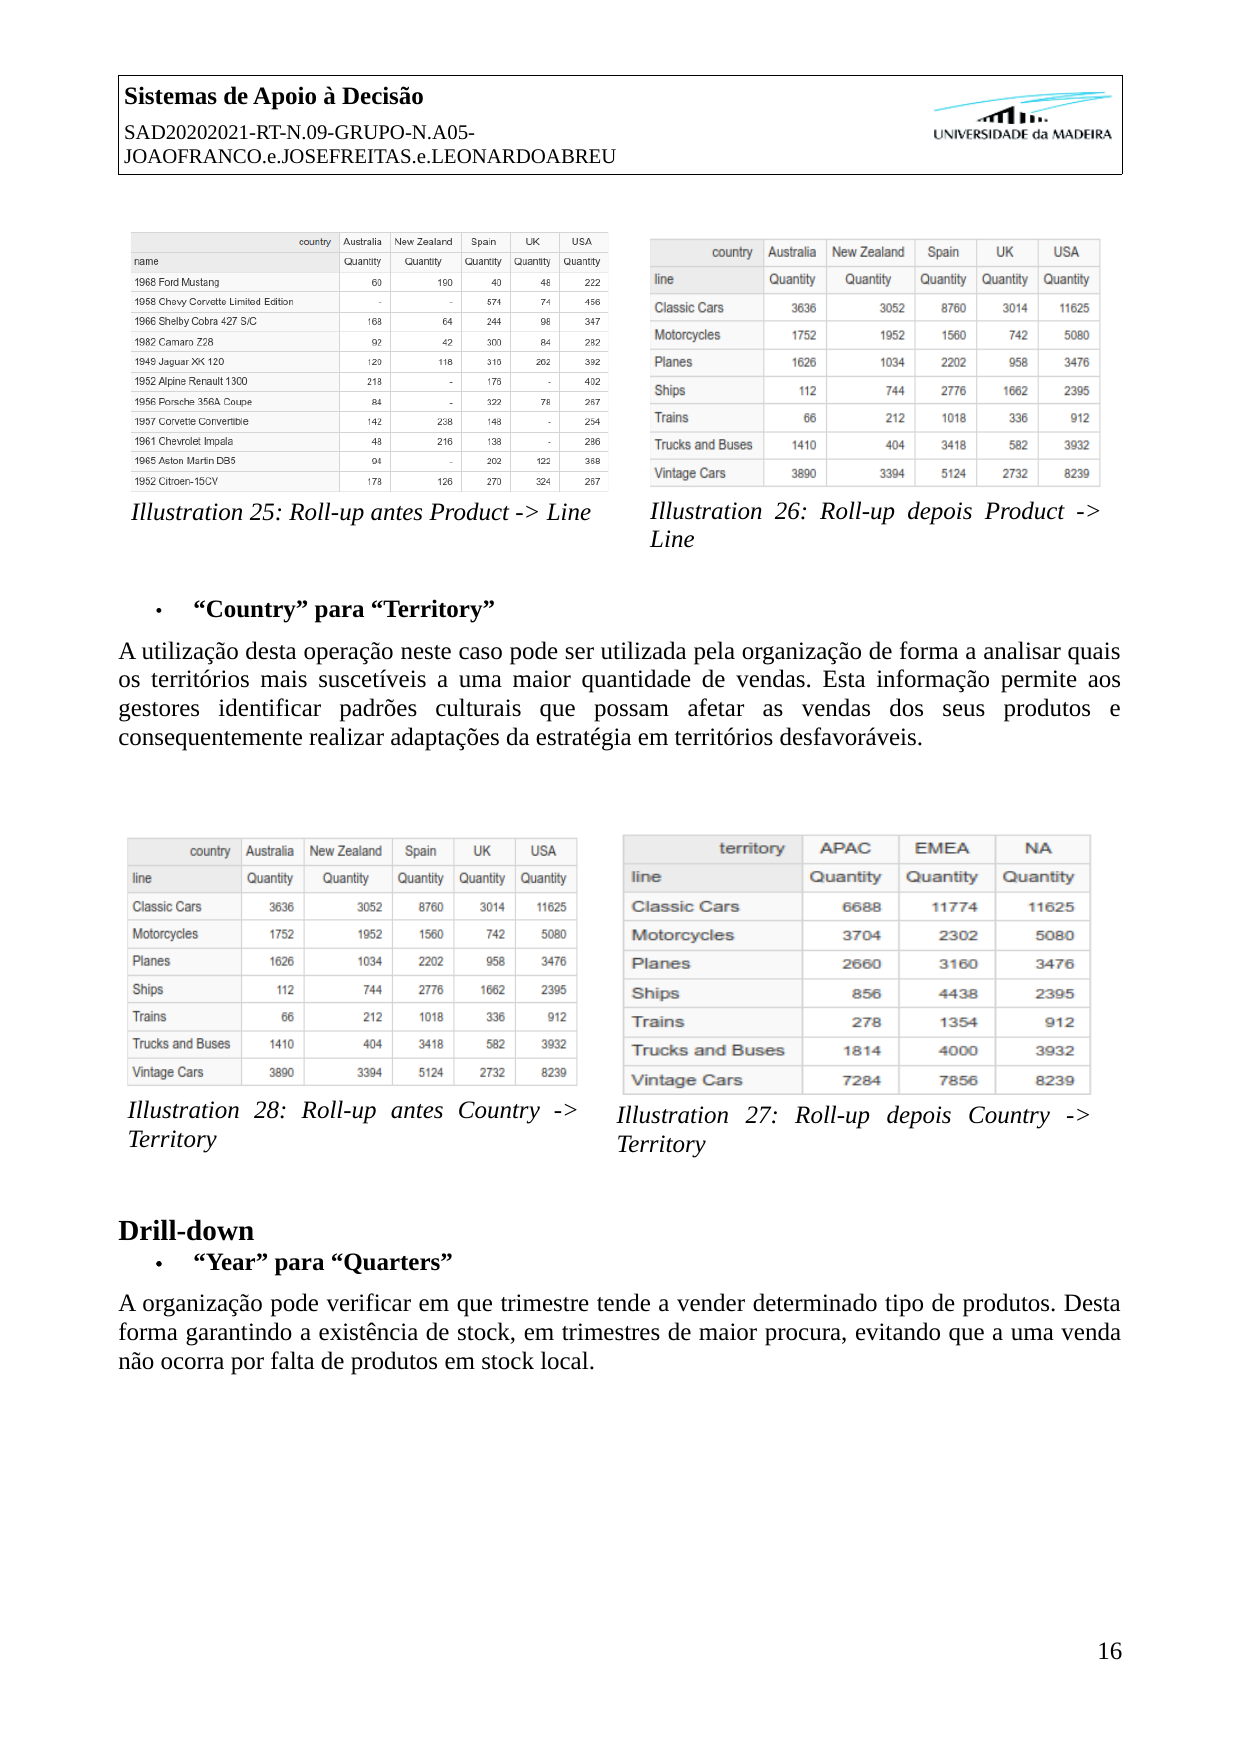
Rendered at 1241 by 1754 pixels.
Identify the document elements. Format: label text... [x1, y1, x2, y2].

list Illustration 28: Roll-up antes Country -> Territory [127, 1090, 582, 1152]
picture [130, 229, 609, 492]
text A organização pode verificar em que trimestre tende a vender determinado tipo de produtos. Desta forma garantindo a existência de stock, em trimestres de maior procura, evitando que a uma venda não ocorra por falta de produtos em stock local. [118, 1288, 1122, 1374]
text A utilização desta operação neste caso pode ser utilizada pela organização de forma a analisar quais os territórios mais suscetíveis a uma maior quantidade de vendas. Esta informação permite aos gestores identificar padrões culturais que possam afetar as vendas dos seus produtos e consequentemente realizar adaptações da estratégia em territórios desfavoráveis. [118, 636, 1122, 751]
subtitle Drill-down [118, 1213, 1122, 1247]
picture [650, 235, 1105, 491]
list Illustration 26: Roll-up depois Product -> Line [650, 491, 1104, 553]
list “Year” para “Quarters” [156, 1247, 1122, 1276]
list “Country” para “Territory” [156, 594, 1122, 623]
picture [127, 835, 582, 1090]
list Illustration 27: Roll-up depois Country -> Territory [616, 1095, 1094, 1158]
picture [919, 80, 1120, 146]
list Illustration 25: Roll-up antes Product -> Line [131, 492, 608, 525]
picture [616, 832, 1095, 1095]
